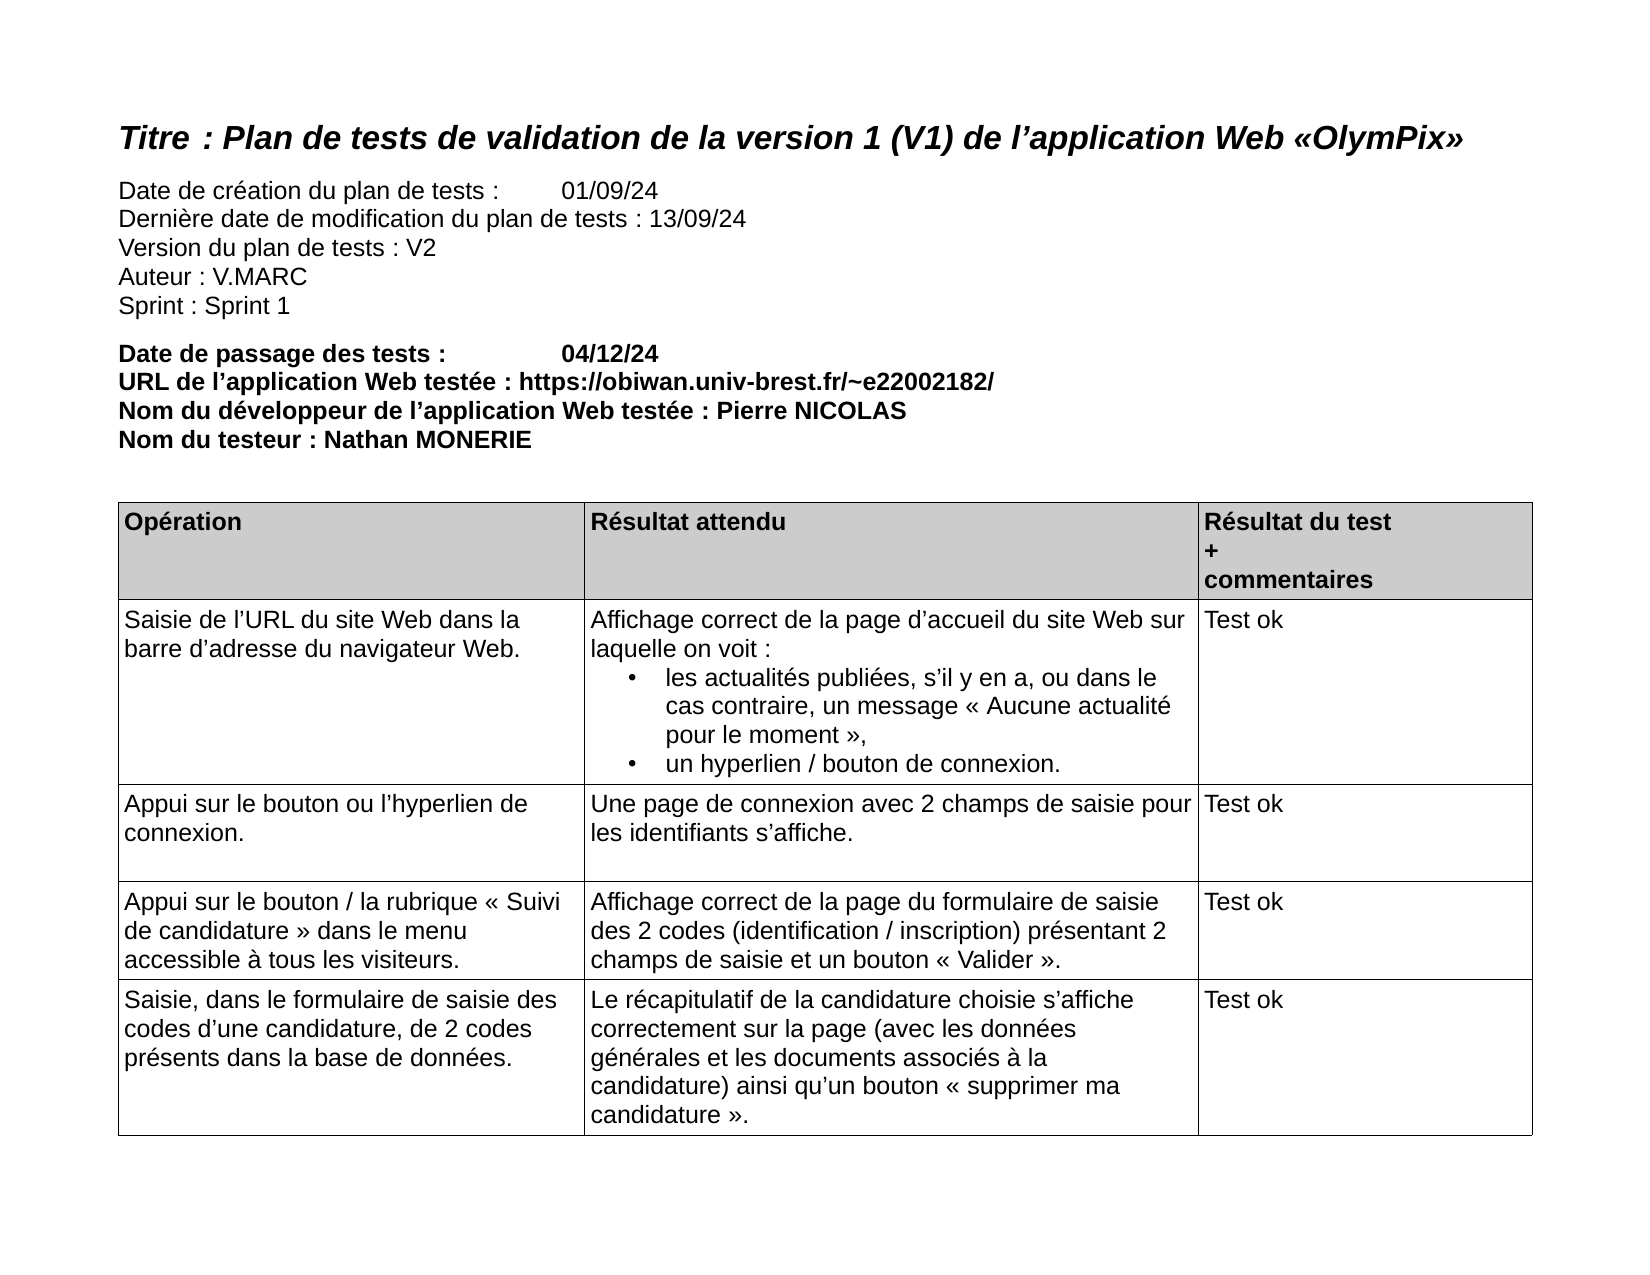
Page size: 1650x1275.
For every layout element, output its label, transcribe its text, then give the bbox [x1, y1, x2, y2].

table_cell Affichage correct de la page d’accueil du site Web sur laquelle on voit : les actualités publiées, s’il y en a, ou dans le cas contraire, un message « Aucune actualité pour le moment », un hyperlien / bouton de connexion. [585, 600, 1198, 784]
text Date de passage des tests : 04/12/24 [118, 339, 1532, 367]
text Nom du développeur de l’application Web testée : Pierre NICOLAS [118, 396, 1532, 425]
text Auteur : V.MARC [118, 262, 1532, 291]
table_cell Le récapitulatif de la candidature choisie s’affiche correctement sur la page (avec les données générales et les documents associés à la candidature) ainsi qu’un bouton « supprimer ma candidature ». [585, 980, 1198, 1134]
table_cell Une page de connexion avec 2 champs de saisie pour les identifiants s’affiche. [585, 785, 1198, 881]
text Date de création du plan de tests : 01/09/24 [118, 176, 1532, 204]
table_cell Test ok [1199, 882, 1532, 979]
text URL de l’application Web testée : https://obiwan.univ-brest.fr/~e22002182/ [118, 367, 1532, 396]
table_header Opération [119, 503, 584, 599]
text Titre : Plan de tests de validation de la version 1 (V1) de l’application Web «OlymPix» [118, 118, 1532, 157]
table_cell Affichage correct de la page du formulaire de saisie des 2 codes (identification / inscription) présentant 2 champs de saisie et un bouton « Valider ». [585, 882, 1198, 979]
table_cell Test ok [1199, 980, 1532, 1134]
table_cell Saisie, dans le formulaire de saisie des codes d’une candidature, de 2 codes présents dans la base de données. [119, 980, 584, 1134]
text Nom du testeur : Nathan MONERIE [118, 425, 1532, 454]
text Version du plan de tests : V2 [118, 233, 1532, 262]
table_cell Test ok [1199, 600, 1532, 784]
table_header Résultat attendu [585, 503, 1198, 599]
table_cell Test ok [1199, 785, 1532, 881]
text Sprint : Sprint 1 [118, 291, 1532, 319]
table_cell Appui sur le bouton / la rubrique « Suivi de candidature » dans le menu accessible à tous les visiteurs. [119, 882, 584, 979]
table_cell Appui sur le bouton ou l’hyperlien de connexion. [119, 785, 584, 881]
table_header Résultat du test + commentaires [1199, 503, 1532, 599]
table_cell Saisie de l’URL du site Web dans la barre d’adresse du navigateur Web. [119, 600, 584, 784]
text Dernière date de modification du plan de tests : 13/09/24 [118, 204, 1532, 233]
